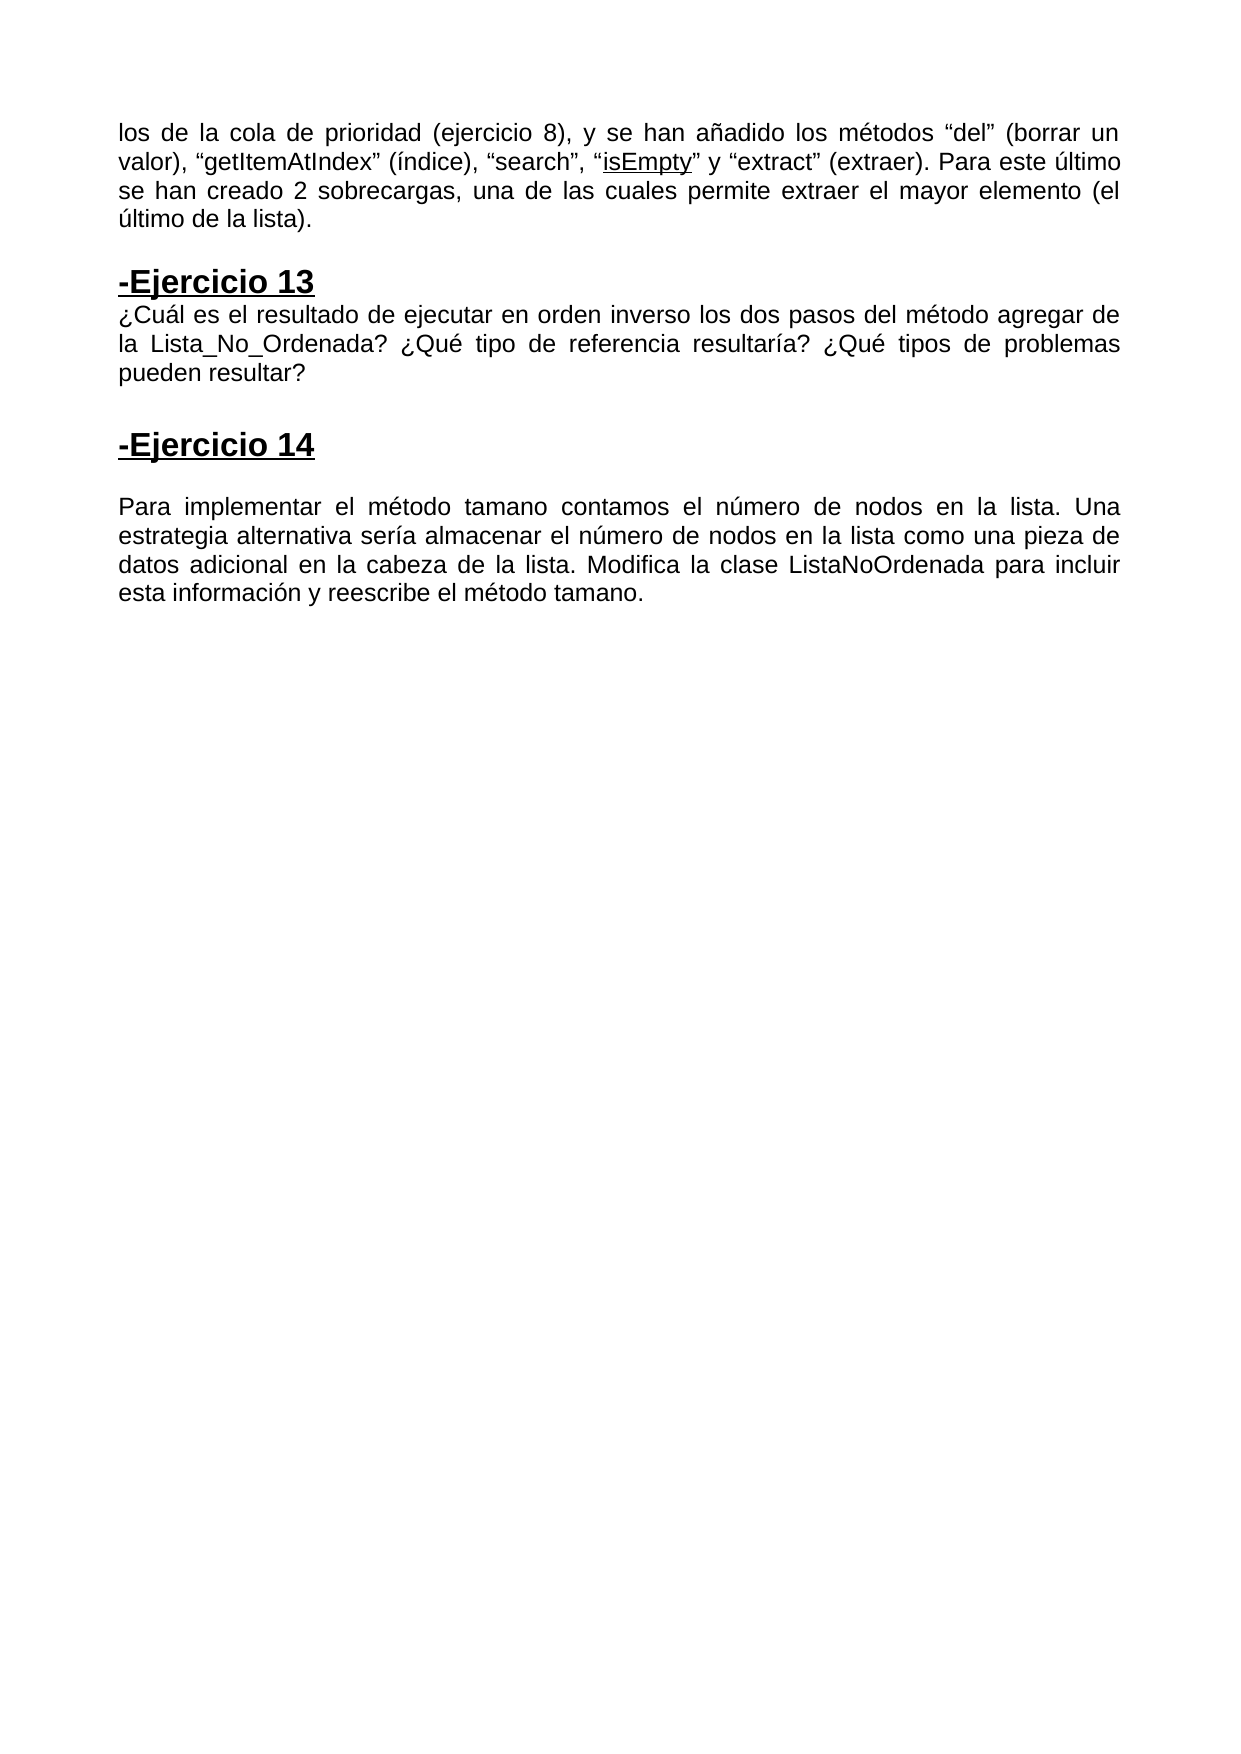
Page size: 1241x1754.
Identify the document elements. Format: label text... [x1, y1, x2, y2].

text los de la cola de prioridad (ejercicio 8), y se han añadido los métodos “del” (borrar un valor), “getItemAtIndex” (índice), “search”, “isEmpty” y “extract” (extraer). Para este último se han creado 2 sobrecargas, una de las cuales permite extraer el mayor elemento (el último de la lista). [118, 118, 1122, 233]
text Para implementar el método tamano contamos el número de nodos en la lista. Una estrategia alternativa sería almacenar el número de nodos en la lista como una pieza de datos adicional en la cabeza de la lista. Modifica la clase ListaNoOrdenada para incluir esta información y reescribe el método tamano. [118, 492, 1122, 607]
text -Ejercicio 13 [118, 262, 1122, 300]
text ¿Cuál es el resultado de ejecutar en orden inverso los dos pasos del método agregar de la Lista_No_Ordenada? ¿Qué tipo de referencia resultaría? ¿Qué tipos de problemas pueden resultar? [118, 300, 1122, 387]
text -Ejercicio 14 [118, 425, 1122, 463]
